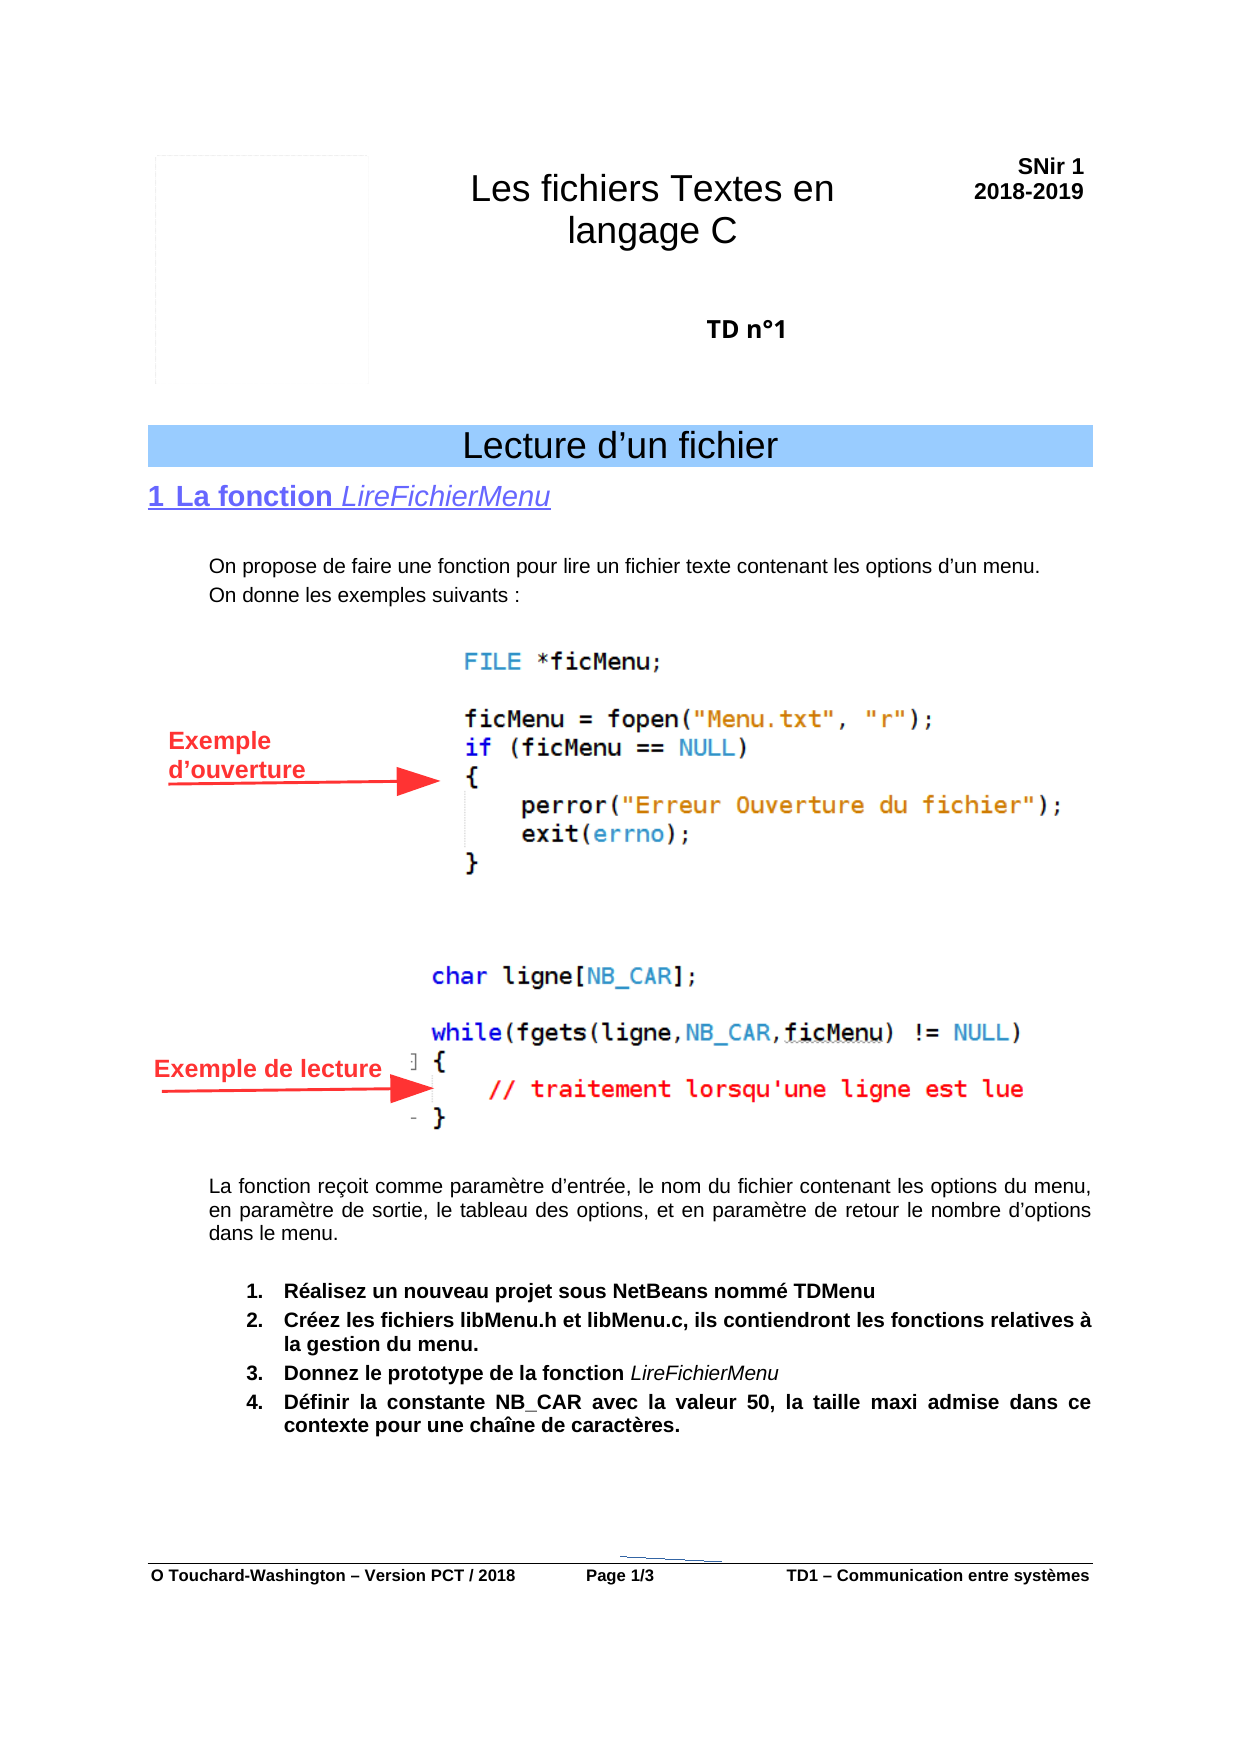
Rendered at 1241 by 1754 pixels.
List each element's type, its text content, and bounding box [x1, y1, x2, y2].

list Donnez le prototype de la fonction LireFichierMenu [246, 1361, 1093, 1385]
text On donne les exemples suivants : [208, 584, 1093, 607]
table_header [148, 148, 404, 390]
text La fonction reçoit comme paramètre d’entrée, le nom du fichier contenant les options du menu, en paramètre de sortie, le tableau des options, et en paramètre de retour le nombre d’options dans le menu. [208, 1175, 1093, 1245]
list Réalisez un nouveau projet sous NetBeans nommé TDMenu [246, 1280, 1093, 1303]
list Créez les fichiers libMenu.h et libMenu.c, ils contiendront les fonctions relatives à la gestion du menu. [246, 1309, 1093, 1356]
text On propose de faire une fonction pour lire un fichier texte contenant les options d’un menu. [208, 555, 1093, 578]
table_header Les fichiers Textes en langage C [404, 148, 901, 266]
table_header SNir 1 2018-2019 [901, 148, 1090, 266]
subtitle La fonction LireFichierMenu [148, 480, 1093, 513]
picture [450, 636, 1077, 889]
subtitle Lecture d’un fichier [148, 425, 1093, 467]
table_cell TD n°1 [404, 266, 1090, 390]
list Définir la constante NB_CAR avec la valeur 50, la taille maxi admise dans ce contexte pour une chaîne de caractères. [246, 1391, 1093, 1437]
picture [410, 952, 1037, 1146]
